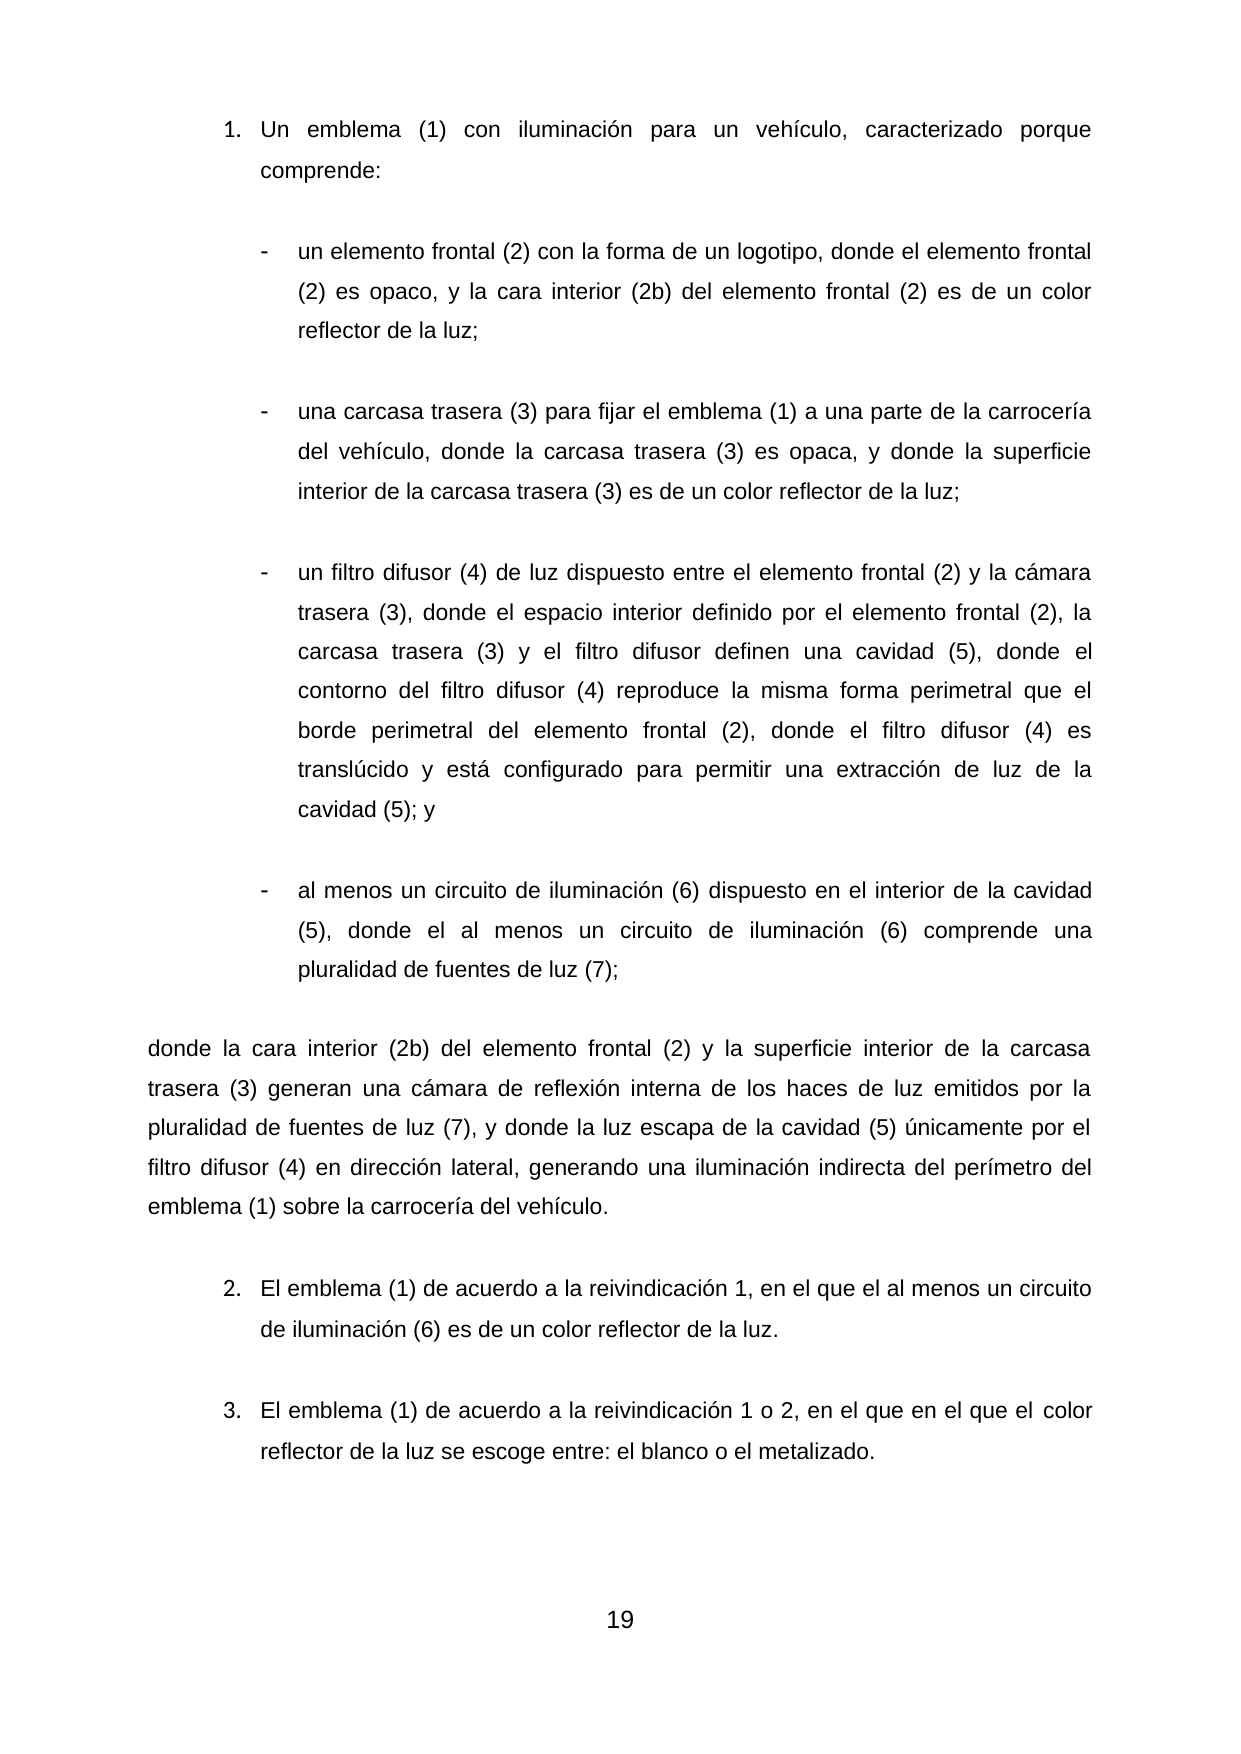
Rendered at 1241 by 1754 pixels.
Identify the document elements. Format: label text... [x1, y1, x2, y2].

text donde la cara interior (2b) del elemento frontal (2) y la superficie interior de la carcasa trasera (3) generan una cámara de reflexión interna de los haces de luz emitidos por la pluralidad de fuentes de luz (7), y donde la luz escapa de la cavidad (5) únicamente por el filtro difusor (4) en dirección lateral, generando una iluminación indirecta del perímetro del emblema (1) sobre la carrocería del vehículo. [148, 1035, 1092, 1219]
list al menos un circuito de iluminación (6) dispuesto en el interior de la cavidad (5), donde el al menos un circuito de iluminación (6) comprende una pluralidad de fuentes de luz (7); [260, 875, 1092, 982]
list una carcasa trasera (3) para fijar el emblema (1) a una parte de la carrocería del vehículo, donde la carcasa trasera (3) es opaca, y donde la superficie interior de la carcasa trasera (3) es de un color reflector de la luz; [260, 396, 1092, 504]
list Un emblema (1) con iluminación para un vehículo, caracterizado porque comprende: [223, 113, 1092, 183]
list un filtro difusor (4) de luz dispuesto entre el elemento frontal (2) y la cámara trasera (3), donde el espacio interior definido por el elemento frontal (2), la carcasa trasera (3) y el filtro difusor definen una cavidad (5), donde el contorno del filtro difusor (4) reproduce la misma forma perimetral que el borde perimetral del elemento frontal (2), donde el filtro difusor (4) es translúcido y está configurado para permitir una extracción de luz de la cavidad (5); y [260, 557, 1092, 822]
list El emblema (1) de acuerdo a la reivindicación 1, en el que el al menos un circuito de iluminación (6) es de un color reflector de la luz. [223, 1272, 1092, 1342]
list un elemento frontal (2) con la forma de un logotipo, donde el elemento frontal (2) es opaco, y la cara interior (2b) del elemento frontal (2) es de un color reflector de la luz; [260, 236, 1092, 344]
list El emblema (1) de acuerdo a la reivindicación 1 o 2, en el que en el que el color reflector de la luz se escoge entre: el blanco o el metalizado. [223, 1394, 1092, 1464]
